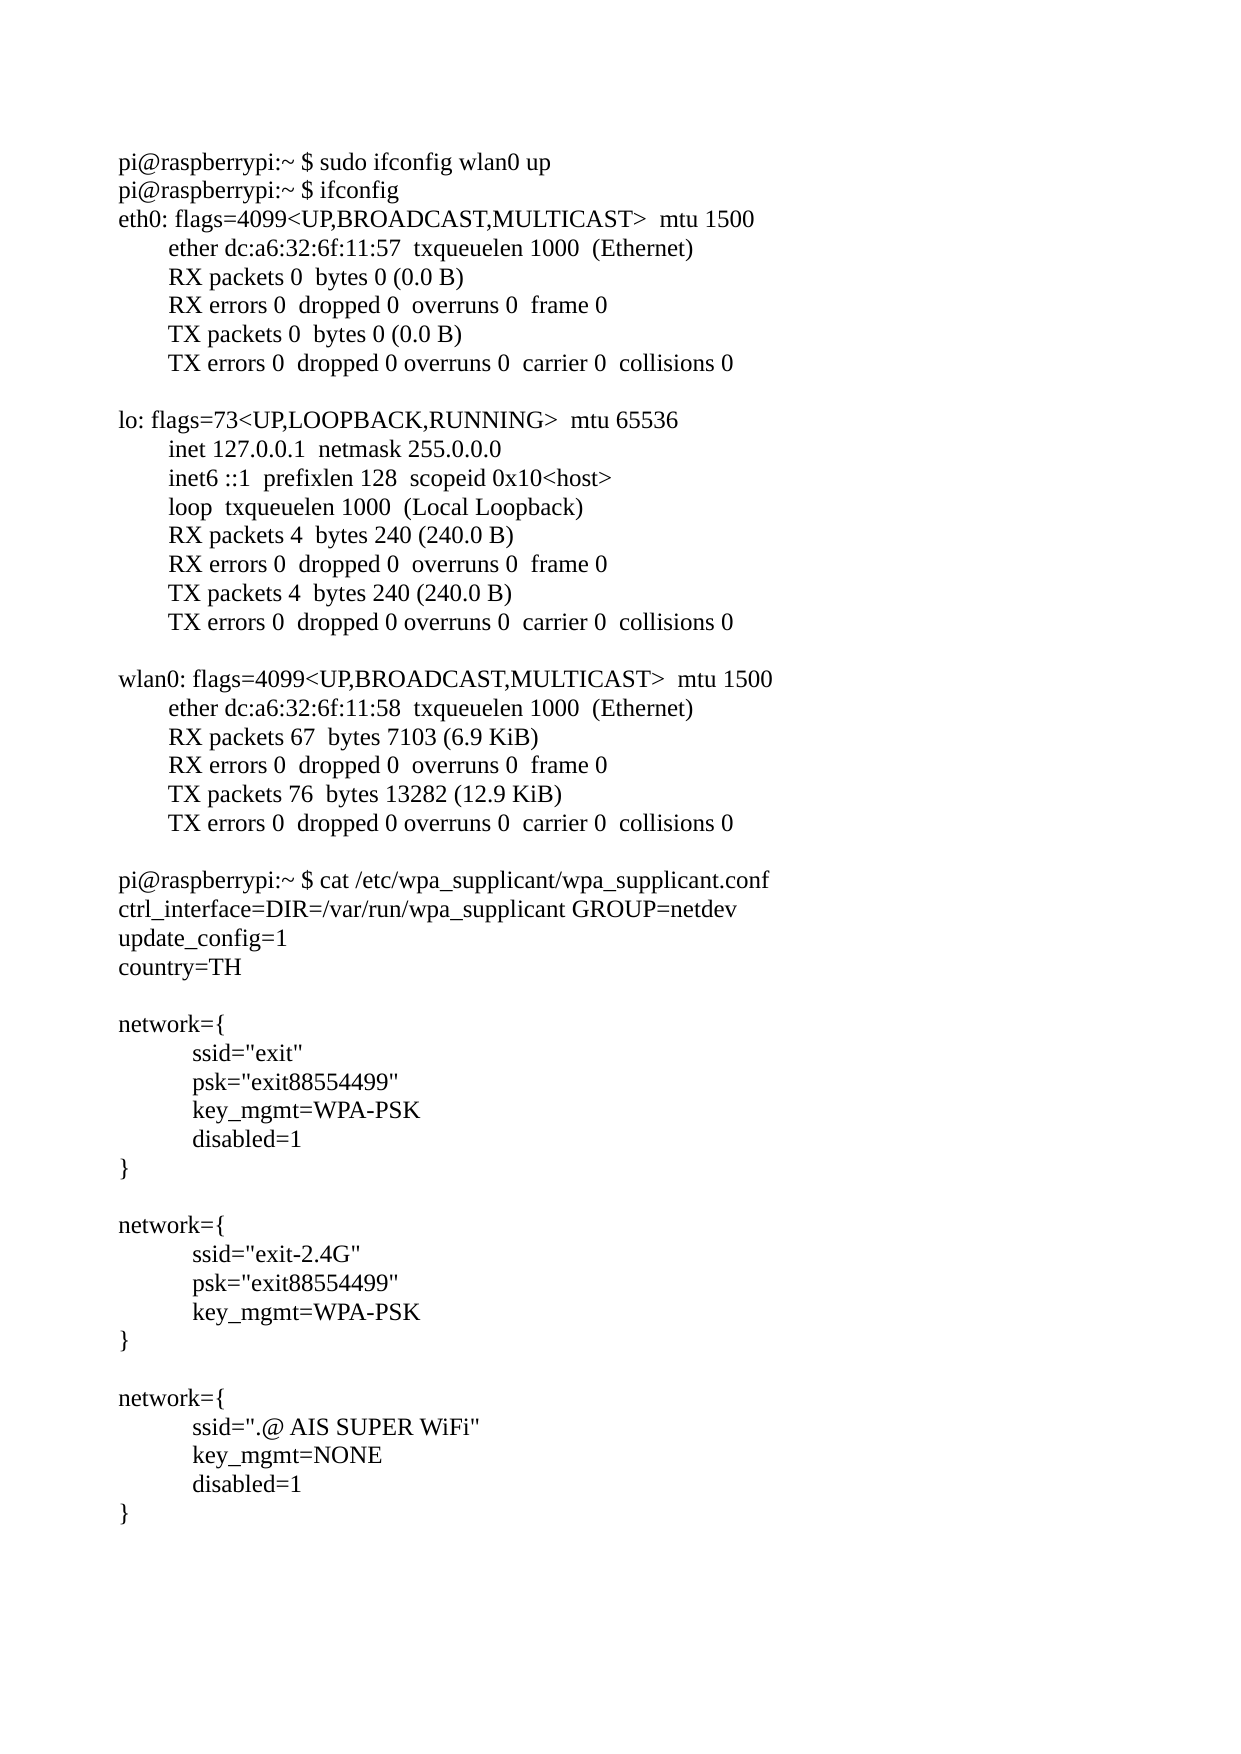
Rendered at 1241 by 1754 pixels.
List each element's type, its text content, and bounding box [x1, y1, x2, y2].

text disabled=1 [118, 1469, 1122, 1498]
text RX packets 67 bytes 7103 (6.9 KiB) [118, 722, 1122, 751]
text TX packets 76 bytes 13282 (12.9 KiB) [118, 779, 1122, 808]
text loop txqueuelen 1000 (Local Loopback) [118, 492, 1122, 521]
text inet 127.0.0.1 netmask 255.0.0.0 [118, 434, 1122, 463]
text network={ [118, 1211, 1122, 1239]
text TX packets 0 bytes 0 (0.0 B) [118, 319, 1122, 348]
text key_mgmt=WPA-PSK [118, 1096, 1122, 1124]
text RX errors 0 dropped 0 overruns 0 frame 0 [118, 751, 1122, 779]
text ssid="exit-2.4G" [118, 1239, 1122, 1268]
text ether dc:a6:32:6f:11:57 txqueuelen 1000 (Ethernet) [118, 233, 1122, 262]
text country=TH [118, 952, 1122, 981]
text RX errors 0 dropped 0 overruns 0 frame 0 [118, 549, 1122, 578]
text psk="exit88554499" [118, 1268, 1122, 1297]
text network={ [118, 1383, 1122, 1412]
text pi@raspberrypi:~ $ cat /etc/wpa_supplicant/wpa_supplicant.conf [118, 866, 1122, 894]
text TX errors 0 dropped 0 overruns 0 carrier 0 collisions 0 [118, 607, 1122, 636]
text ssid="exit" [118, 1038, 1122, 1067]
text TX errors 0 dropped 0 overruns 0 carrier 0 collisions 0 [118, 808, 1122, 837]
text pi@raspberrypi:~ $ ifconfig [118, 176, 1122, 204]
text } [118, 1498, 1122, 1527]
text psk="exit88554499" [118, 1067, 1122, 1096]
text ctrl_interface=DIR=/var/run/wpa_supplicant GROUP=netdev [118, 894, 1122, 923]
text RX packets 0 bytes 0 (0.0 B) [118, 262, 1122, 291]
text update_config=1 [118, 923, 1122, 952]
text network={ [118, 1009, 1122, 1038]
text } [118, 1326, 1122, 1354]
text RX packets 4 bytes 240 (240.0 B) [118, 521, 1122, 549]
text disabled=1 [118, 1124, 1122, 1153]
text key_mgmt=NONE [118, 1441, 1122, 1469]
text lo: flags=73<UP,LOOPBACK,RUNNING> mtu 65536 [118, 406, 1122, 434]
text ether dc:a6:32:6f:11:58 txqueuelen 1000 (Ethernet) [118, 693, 1122, 722]
text pi@raspberrypi:~ $ sudo ifconfig wlan0 up [118, 147, 1122, 176]
text TX errors 0 dropped 0 overruns 0 carrier 0 collisions 0 [118, 348, 1122, 377]
text RX errors 0 dropped 0 overruns 0 frame 0 [118, 291, 1122, 319]
text eth0: flags=4099<UP,BROADCAST,MULTICAST> mtu 1500 [118, 204, 1122, 233]
text ssid=".@ AIS SUPER WiFi" [118, 1412, 1122, 1441]
text key_mgmt=WPA-PSK [118, 1297, 1122, 1326]
text } [118, 1153, 1122, 1182]
text wlan0: flags=4099<UP,BROADCAST,MULTICAST> mtu 1500 [118, 664, 1122, 693]
text TX packets 4 bytes 240 (240.0 B) [118, 578, 1122, 607]
text inet6 ::1 prefixlen 128 scopeid 0x10<host> [118, 463, 1122, 492]
